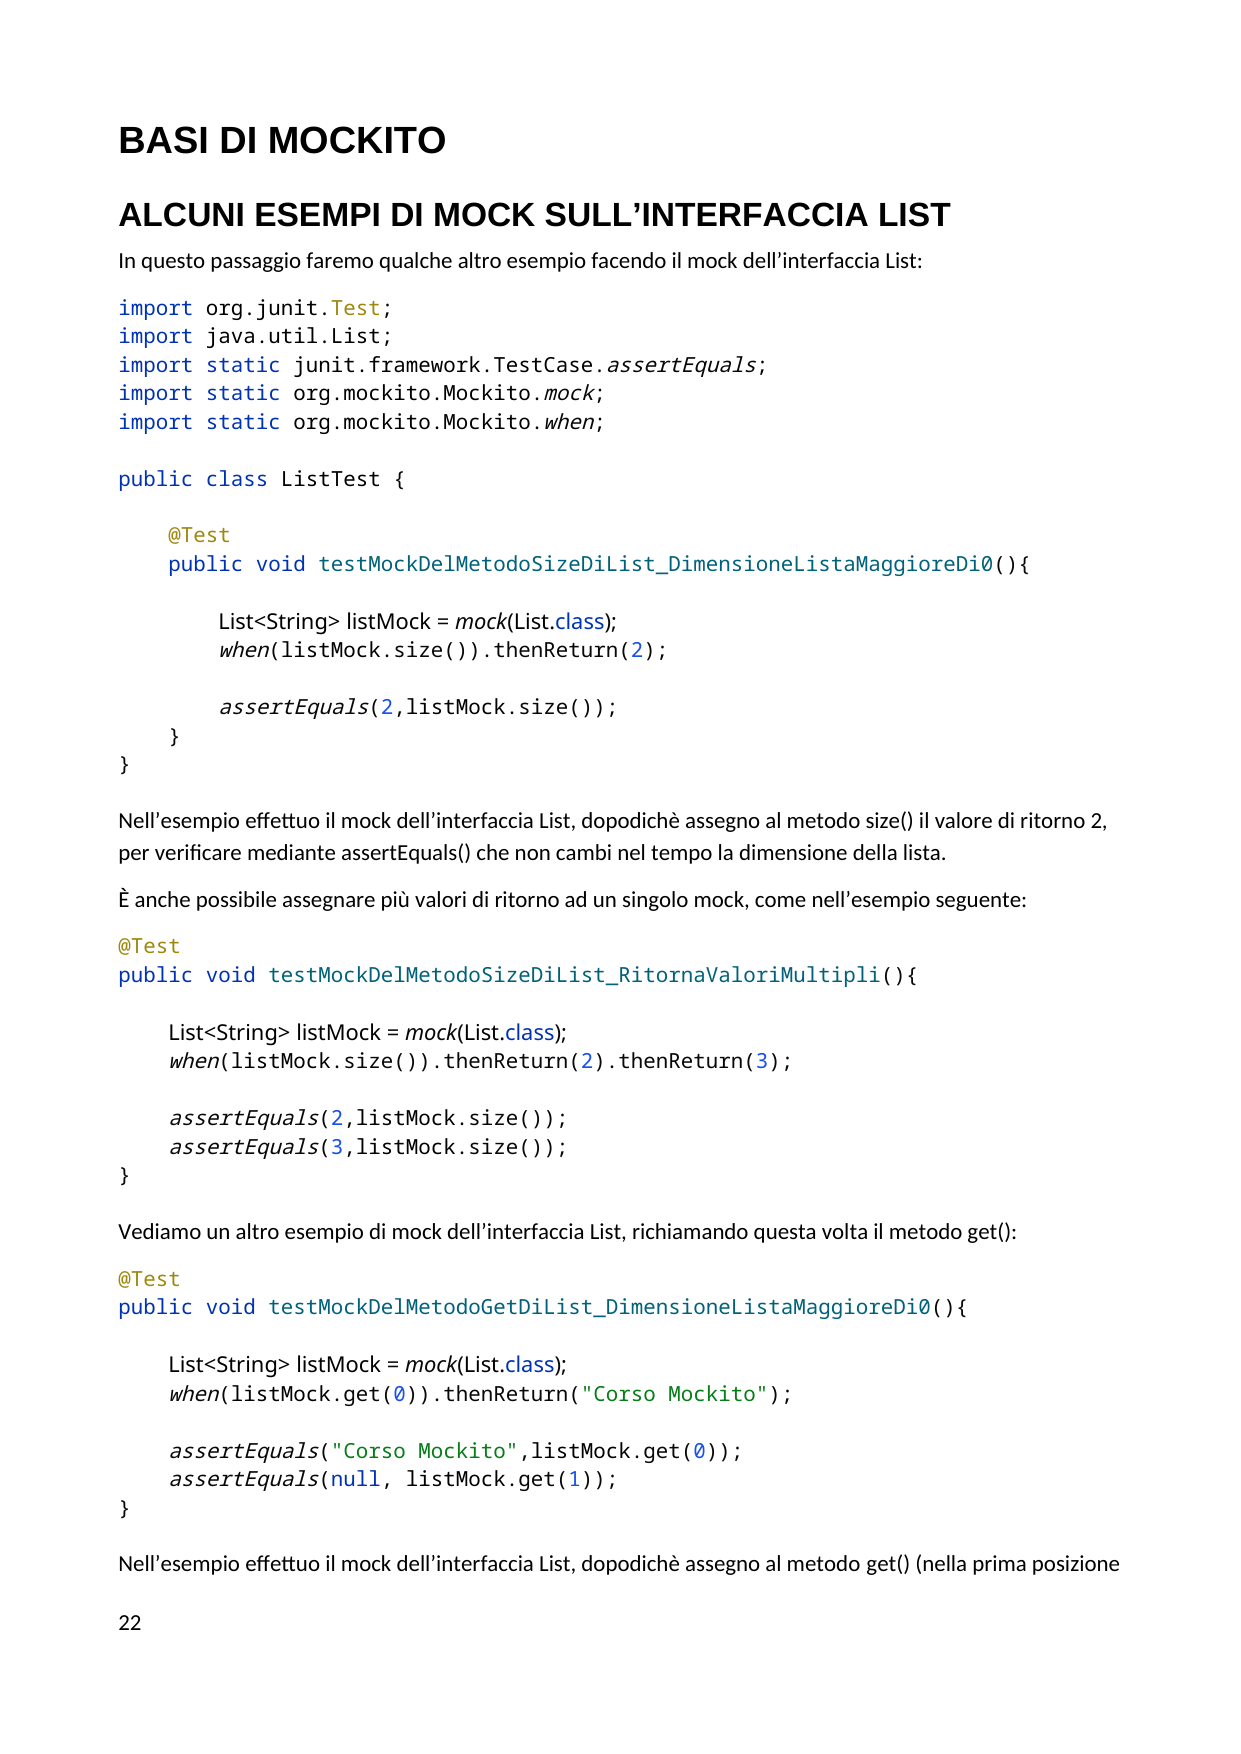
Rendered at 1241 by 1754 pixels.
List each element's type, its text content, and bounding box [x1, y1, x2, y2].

text import org.junit.Test; import java.util.List; import static junit.framework.TestCase.assertEquals; import static org.mockito.Mockito.mock; import static org.mockito.Mockito.when; public class ListTest { @Test public void testMockDelMetodoSizeDiList_DimensioneListaMaggioreDi0(){ List<String> listMock = mock(List.class); when(listMock.size()).thenReturn(2); assertEquals(2,listMock.size()); } } [118, 293, 1122, 778]
text Vediamo un altro esempio di mock dell’interfaccia List, richiamando questa volta il metodo get(): [118, 1217, 1122, 1245]
text @Test public void testMockDelMetodoSizeDiList_RitornaValoriMultipli(){ List<String> listMock = mock(List.class); when(listMock.size()).thenReturn(2).thenReturn(3); assertEquals(2,listMock.size()); assertEquals(3,listMock.size()); } [118, 932, 1122, 1189]
text Nell’esempio effettuo il mock dell’interfaccia List, dopodichè assegno al metodo size() il valore di ritorno 2, per verificare mediante assertEquals() che non cambi nel tempo la dimensione della lista. [118, 806, 1122, 866]
text Nell’esempio effettuo il mock dell’interfaccia List, dopodichè assegno al metodo get() (nella prima posizione [118, 1549, 1122, 1577]
text È anche possibile assegnare più valori di ritorno ad un singolo mock, come nell’esempio seguente: [118, 885, 1122, 913]
text In questo passaggio faremo qualche altro esempio facendo il mock dell’interfaccia List: [118, 246, 1122, 274]
text @Test public void testMockDelMetodoGetDiList_DimensioneListaMaggioreDi0(){ [118, 1264, 1122, 1321]
subtitle BASI DI MOCKITO [118, 118, 1122, 162]
subtitle ALCUNI ESEMPI DI MOCK SULL’INTERFACCIA LIST [118, 195, 1122, 234]
text List<String> listMock = mock(List.class); when(listMock.get(0)).thenReturn("Corso Mockito"); assertEquals("Corso Mockito",listMock.get(0)); assertEquals(null, listMock.get(1)); } [118, 1321, 1122, 1521]
